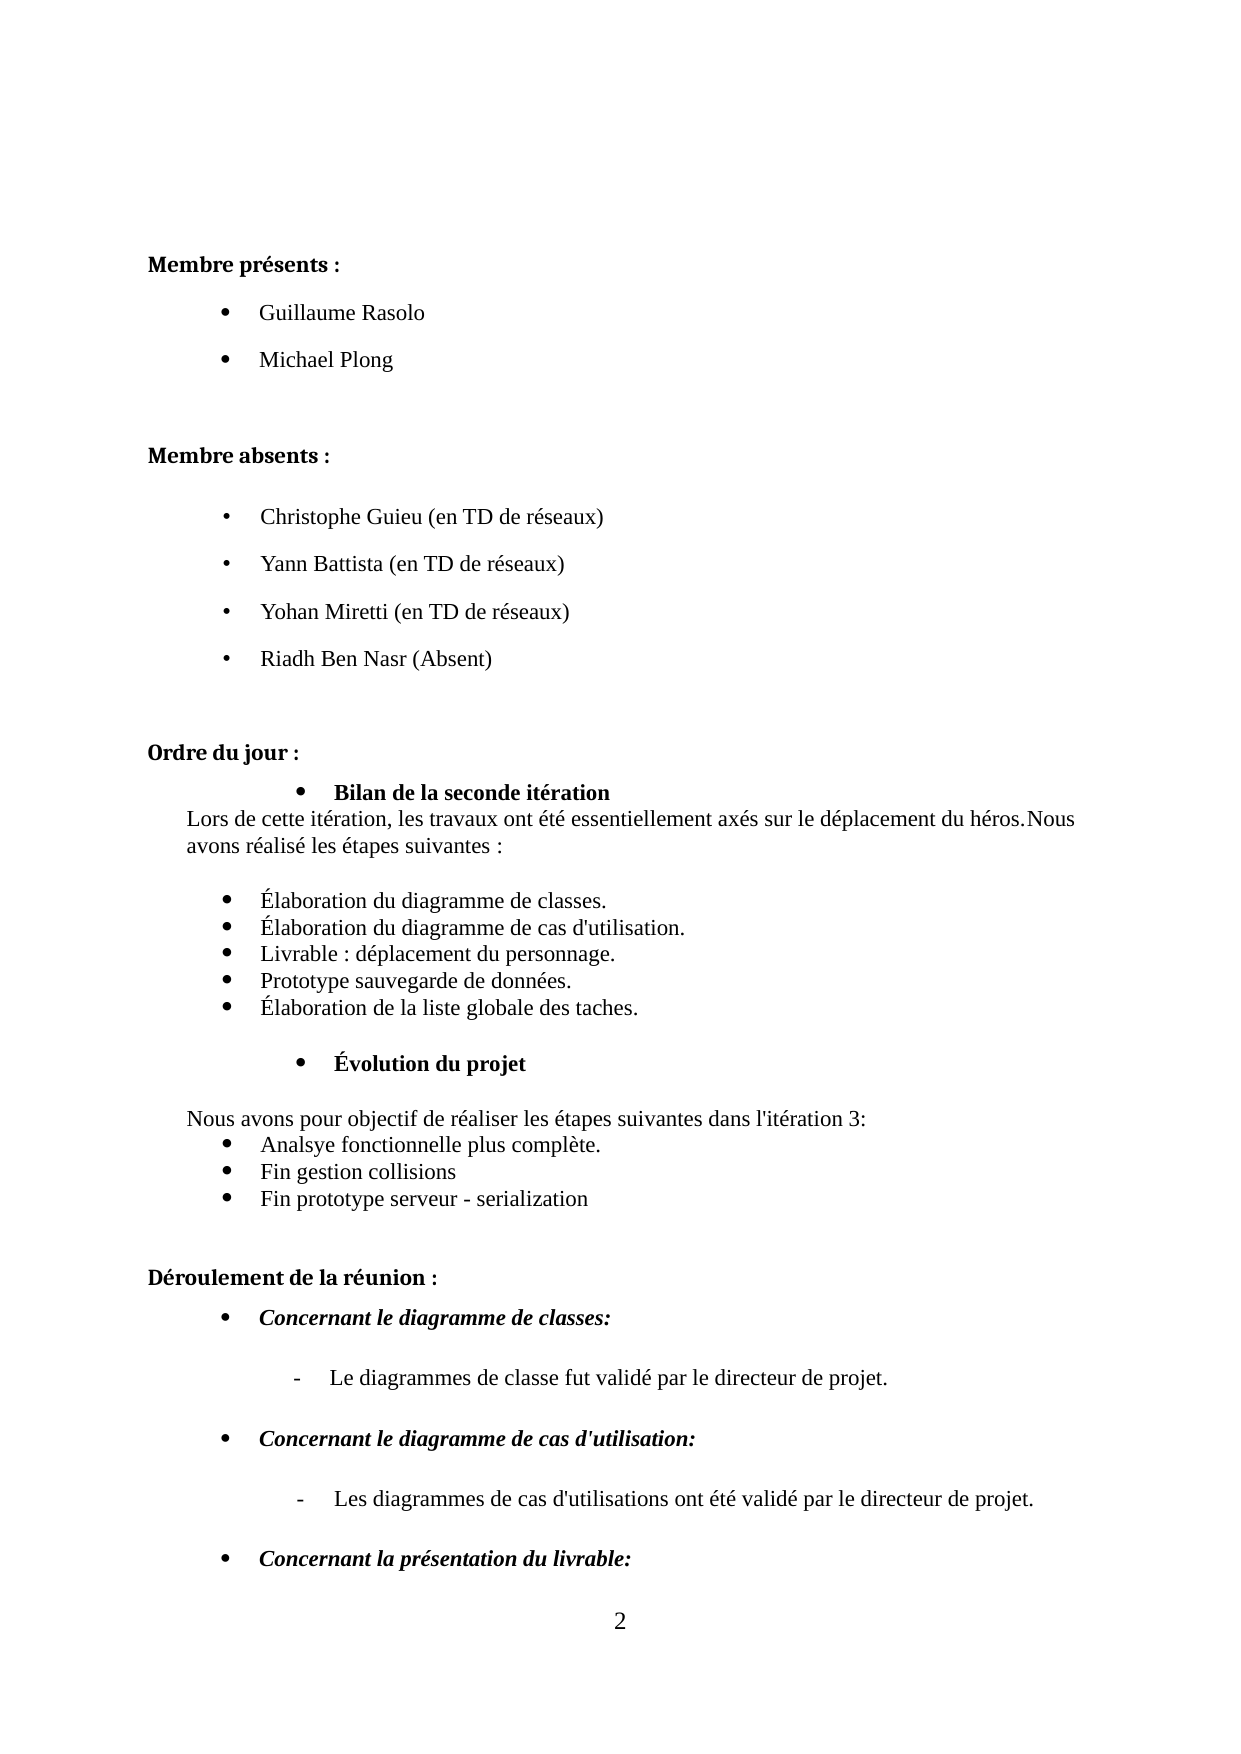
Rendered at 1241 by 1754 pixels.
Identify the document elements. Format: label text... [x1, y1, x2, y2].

list Prototype sauvegarde de données. [223, 967, 1093, 994]
list Concernant la présentation du livrable: [221, 1545, 1093, 1572]
list Riadh Ben Nasr (Absent) [223, 645, 1093, 671]
list Nous avons pour objectif de réaliser les étapes suivantes dans l'itération 3: [149, 1105, 1093, 1131]
text Déroulement de la réunion : [148, 1264, 1093, 1291]
list Élaboration du diagramme de classes. [223, 887, 1093, 914]
list Lors de cette itération, les travaux ont été essentiellement axés sur le déplacement du héros.Nous avons réalisé les étapes suivantes : [149, 806, 1093, 858]
list Guillaume Rasolo [221, 299, 1093, 325]
list Fin gestion collisions [223, 1158, 1093, 1185]
list Yann Battista (en TD de réseaux) [223, 551, 1093, 577]
list Concernant le diagramme de cas d'utilisation: [221, 1424, 1093, 1451]
subtitle Membre absents : [148, 443, 1093, 469]
list Concernant le diagramme de classes: [221, 1304, 1093, 1330]
list Michael Plong [221, 346, 1093, 372]
list Analsye fonctionnelle plus complète. [223, 1131, 1093, 1158]
list Les diagrammes de cas d'utilisations ont été validé par le directeur de projet. [296, 1485, 1093, 1511]
list Livrable : déplacement du personnage. [223, 941, 1093, 967]
list Élaboration du diagramme de cas d'utilisation. [223, 914, 1093, 941]
list Christophe Guieu (en TD de réseaux) [223, 503, 1093, 530]
subtitle Membre présents : [148, 251, 1093, 278]
list Évolution du projet [223, 1049, 1093, 1105]
list Fin prototype serveur - serialization [223, 1185, 1093, 1212]
list Bilan de la seconde itération [223, 779, 1093, 806]
text Ordre du jour : [148, 739, 1093, 766]
list Yohan Miretti (en TD de réseaux) [223, 598, 1093, 624]
list - Le diagrammes de classe fut validé par le directeur de projet. [221, 1364, 1093, 1391]
list Élaboration de la liste globale des taches. [223, 994, 1093, 1021]
